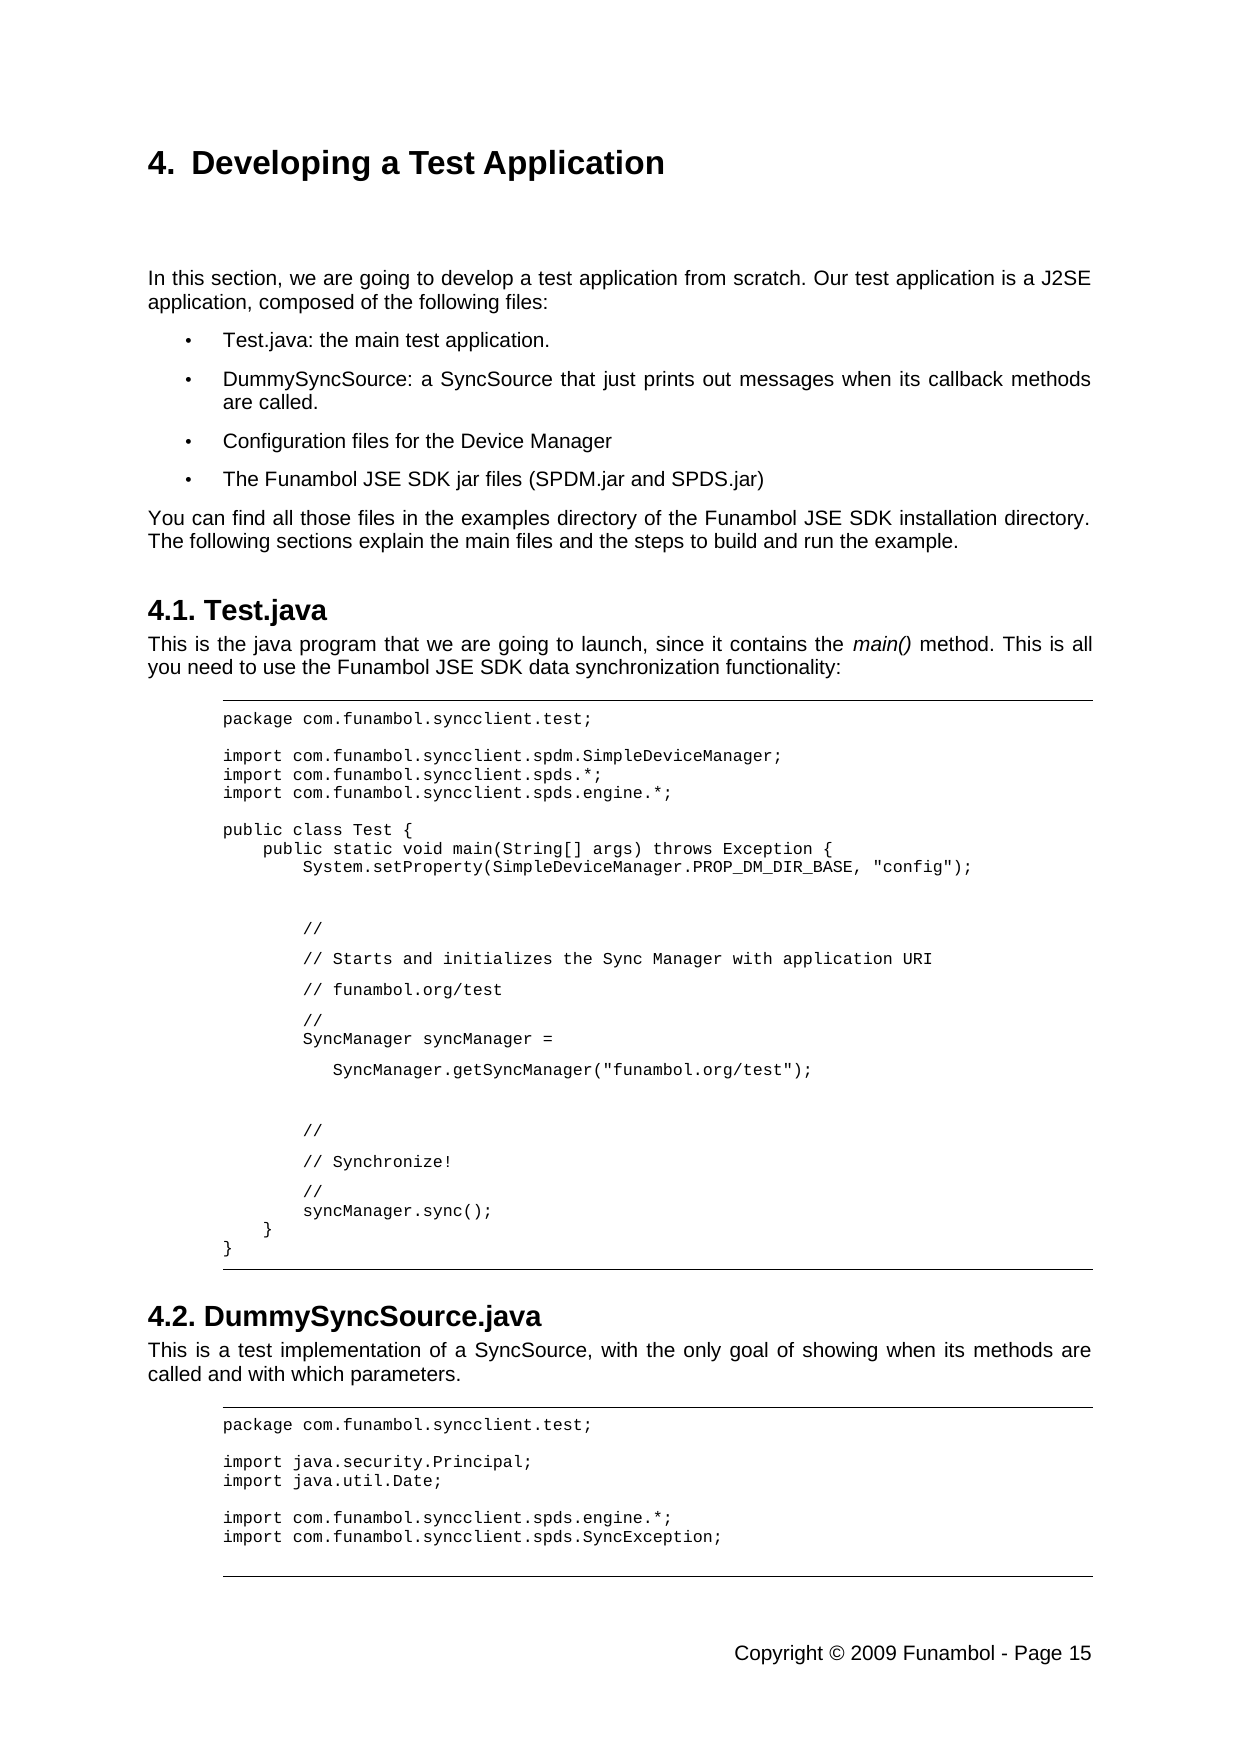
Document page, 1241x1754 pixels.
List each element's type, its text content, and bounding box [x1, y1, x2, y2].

list Test.java: the main test application. [185, 329, 1093, 352]
text // Synchronize! [223, 1143, 1093, 1172]
text In this section, we are going to develop a test application from scratch. Our test application is a J2SE application, composed of the following files: [148, 267, 1093, 314]
subtitle DummySyncSource.java [148, 1300, 1093, 1332]
list Configuration files for the Device Manager [185, 429, 1093, 453]
text // Starts and initializes the Sync Manager with application URI [223, 941, 1093, 970]
text SyncManager.getSyncManager("funambol.org/test"); [223, 1051, 1093, 1080]
text package com.funambol.syncclient.test; import com.funambol.syncclient.spdm.SimpleDeviceManager; import com.funambol.syncclient.spds.*; import com.funambol.syncclient.spds.engine.*; public class Test { public static void main(String[] args) throws Exception { System.setProperty(SimpleDeviceManager.PROP_DM_DIR_BASE, "config"); [223, 701, 1093, 878]
text // [223, 1112, 1093, 1141]
text // syncManager.sync(); } } [223, 1173, 1093, 1269]
subtitle Test.java [148, 593, 1093, 626]
text You can find all those files in the examples directory of the Funambol JSE SDK installation directory. The following sections explain the main files and the steps to build and run the example. [148, 506, 1093, 553]
list The Funambol JSE SDK jar files (SPDM.jar and SPDS.jar) [185, 468, 1093, 491]
text This is the java program that we are going to launch, since it contains the main() method. This is all you need to use the Funambol JSE SDK data synchronization functionality: [148, 632, 1093, 679]
text package com.funambol.syncclient.test; import java.security.Principal; import java.util.Date; import com.funambol.syncclient.spds.engine.*; import com.funambol.syncclient.spds.SyncException; [223, 1408, 1093, 1576]
text // [223, 910, 1093, 939]
list DummySyncSource: a SyncSource that just prints out messages when its callback methods are called. [185, 367, 1093, 414]
subtitle Developing a Test Application [148, 144, 1093, 181]
text This is a test implementation of a SyncSource, with the only goal of showing when its methods are called and with which parameters. [148, 1338, 1093, 1386]
text // funambol.org/test [223, 971, 1093, 1000]
text // SyncManager syncManager = [223, 1002, 1093, 1049]
